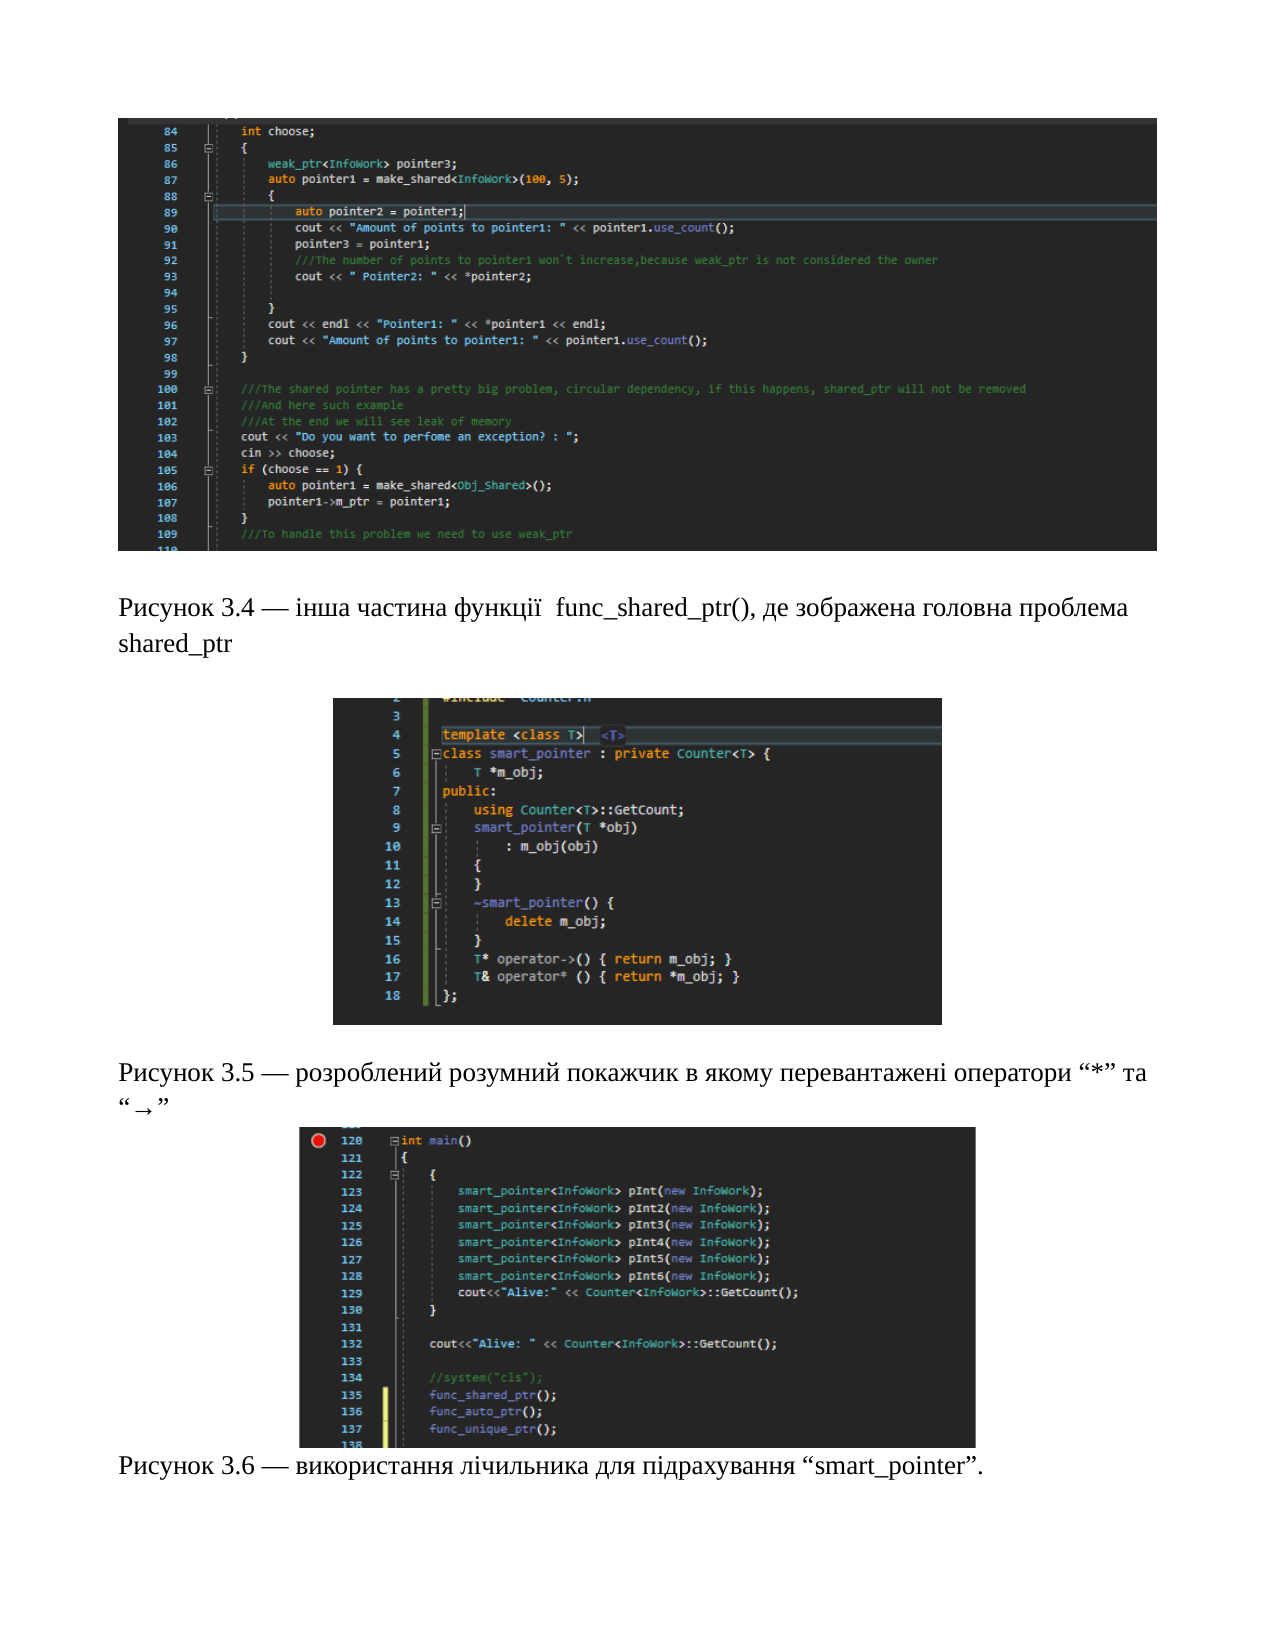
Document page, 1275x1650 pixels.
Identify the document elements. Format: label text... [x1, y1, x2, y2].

picture [299, 1127, 976, 1448]
picture [118, 118, 1157, 551]
text Рисунок 3.4 — інша частина функції func_shared_ptr(), де зображена головна проблема shared_ptr [118, 591, 1157, 658]
text Рисунок 3.5 — розроблений розумний покажчик в якому перевантажені оператори “*” та “→” [118, 1056, 1157, 1123]
picture [333, 698, 942, 1025]
text Рисунок 3.6 — використання лічильника для підрахування “smart_pointer”. [118, 1449, 1157, 1480]
